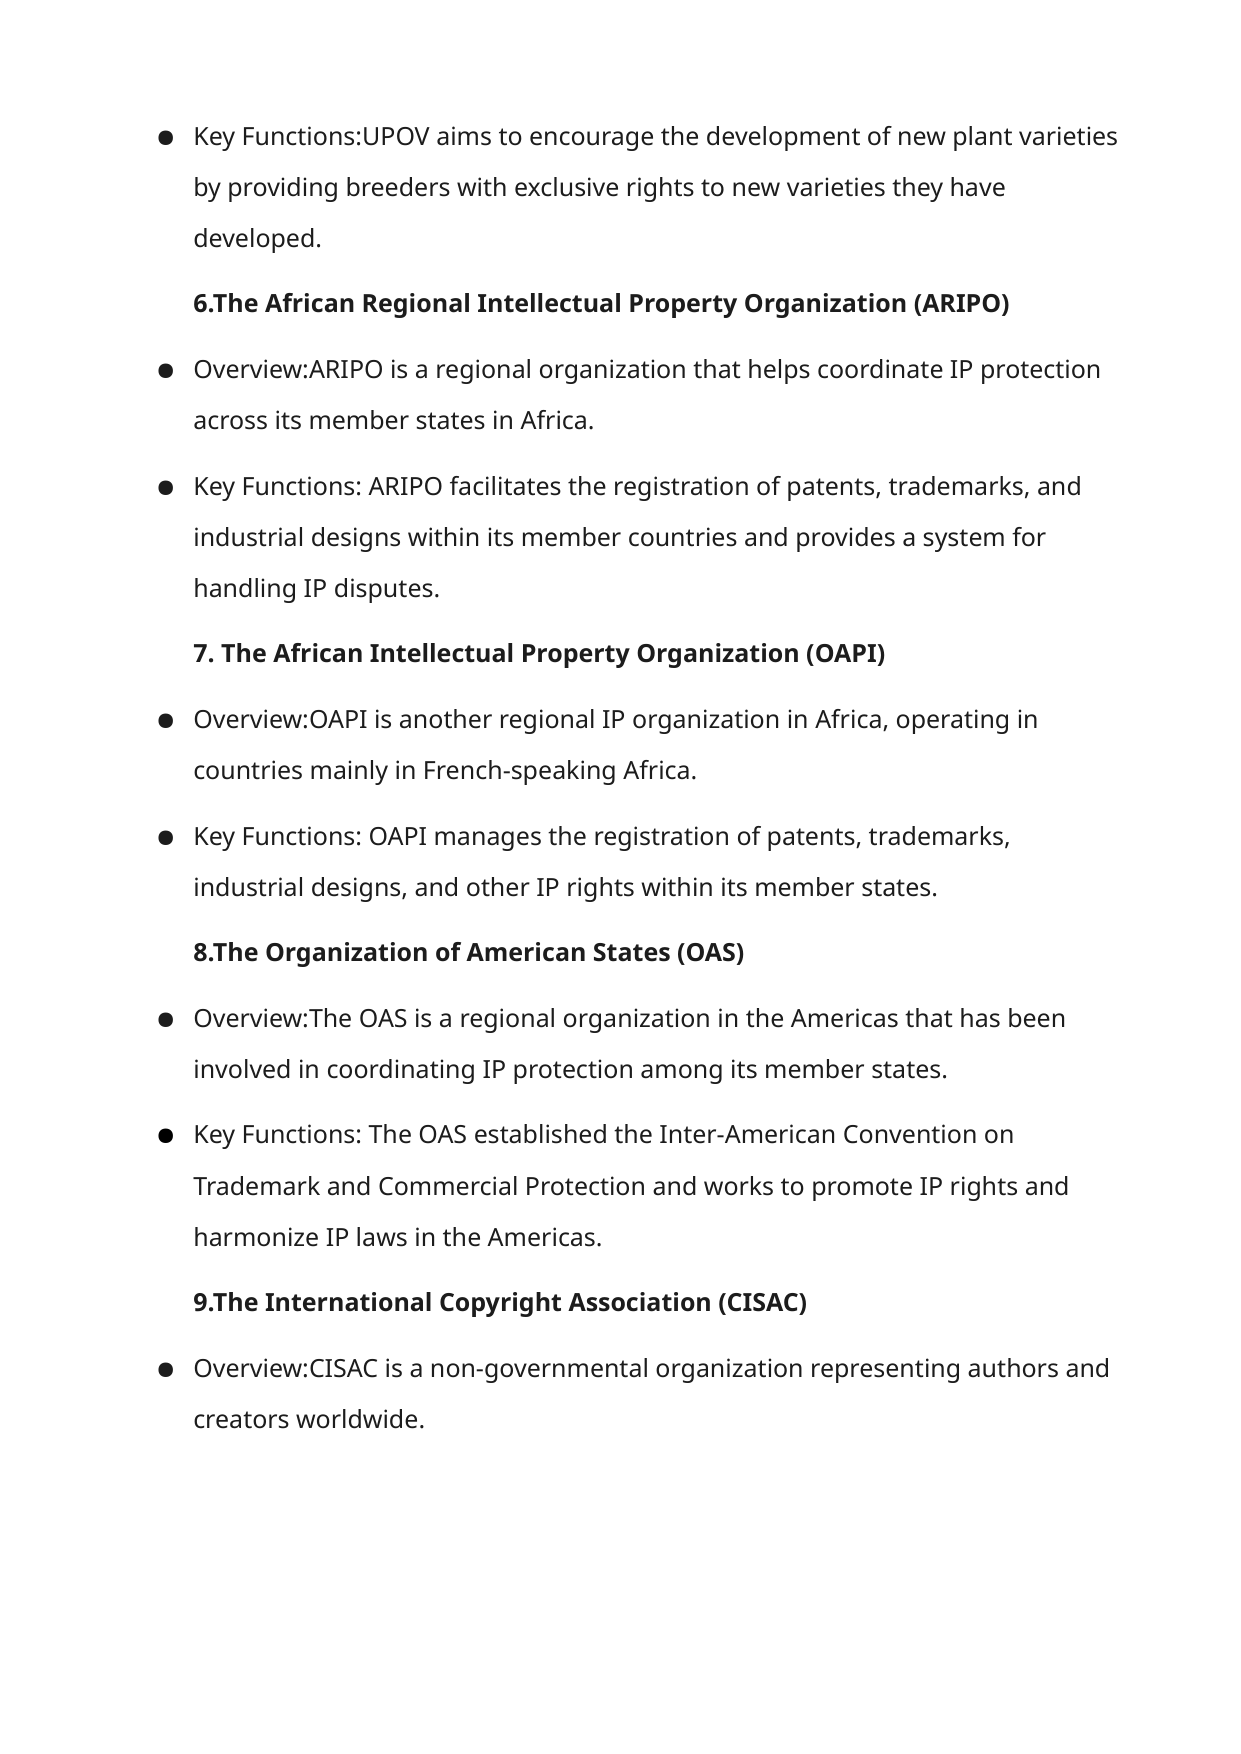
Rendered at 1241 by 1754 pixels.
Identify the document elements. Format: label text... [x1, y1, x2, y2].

list Overview:The OAS is a regional organization in the Americas that has been involved in coordinating IP protection among its member states. [156, 1000, 1122, 1086]
list Key Functions: OAPI manages the registration of patents, trademarks, industrial designs, and other IP rights within its member states. [156, 818, 1122, 903]
list 9.The International Copyright Association (CISAC) [156, 1285, 1122, 1319]
list Key Functions: ARIPO facilitates the registration of patents, trademarks, and industrial designs within its member countries and provides a system for handling IP disputes. [156, 468, 1122, 604]
list Overview:ARIPO is a regional organization that helps coordinate IP protection across its member states in Africa. [156, 351, 1122, 437]
list Overview:CISAC is a non-governmental organization representing authors and creators worldwide. [156, 1350, 1122, 1436]
list Key Functions:UPOV aims to encourage the development of new plant varieties by providing breeders with exclusive rights to new varieties they have developed. [156, 118, 1122, 254]
list Key Functions: The OAS established the Inter-American Convention on Trademark and Commercial Protection and works to promote IP rights and harmonize IP laws in the Americas. [156, 1117, 1122, 1253]
list 7. The African Intellectual Property Organization (OAPI) [156, 636, 1122, 670]
list 6.The African Regional Intellectual Property Organization (ARIPO) [156, 286, 1122, 320]
list Overview:OAPI is another regional IP organization in Africa, operating in countries mainly in French-speaking Africa. [156, 701, 1122, 787]
list 8.The Organization of American States (OAS) [156, 935, 1122, 969]
